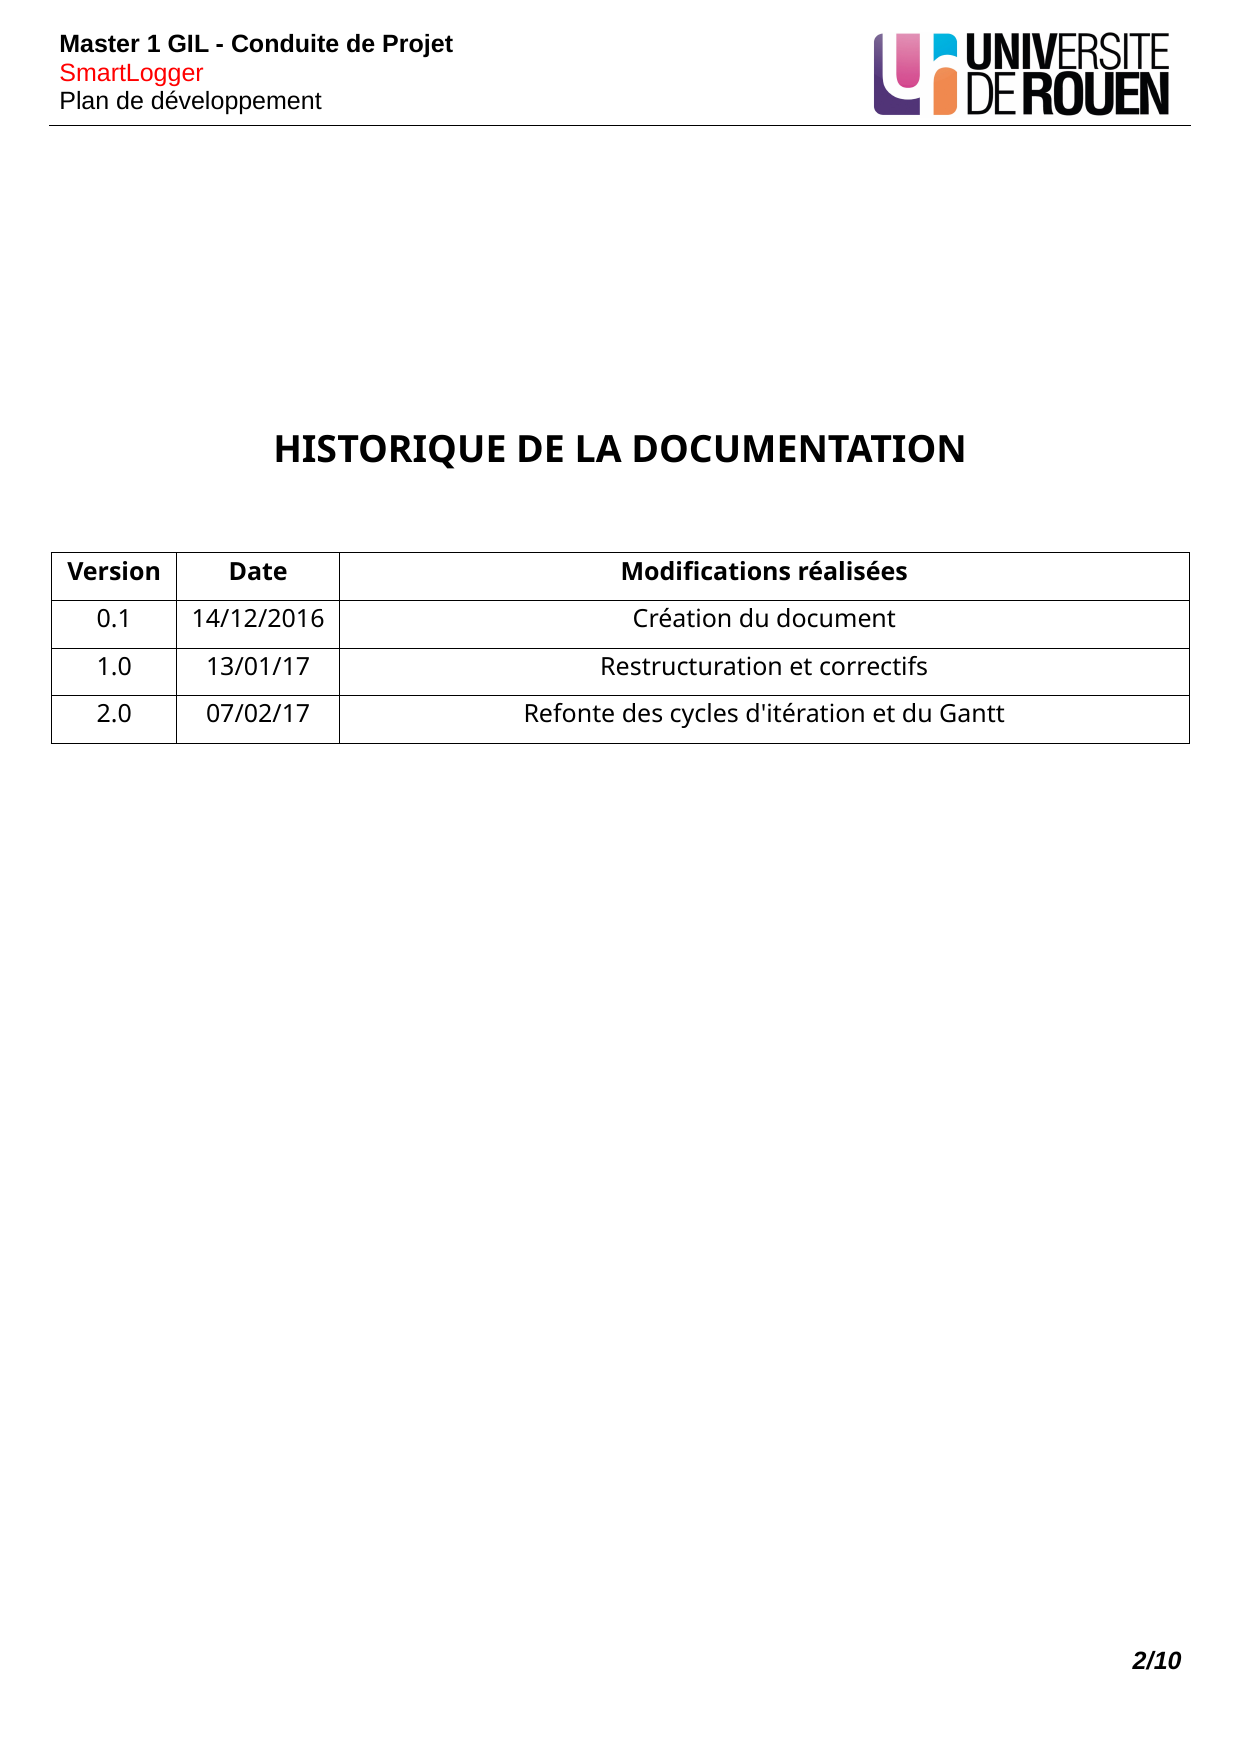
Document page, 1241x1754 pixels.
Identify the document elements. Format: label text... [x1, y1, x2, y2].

table_cell 07/02/17 [177, 696, 339, 743]
table_header Modifications réalisées [340, 553, 1189, 600]
picture [872, 32, 1170, 118]
table_cell 2.0 [52, 696, 176, 743]
table_cell Restructuration et correctifs [340, 649, 1189, 695]
table_cell Refonte des cycles d'itération et du Gantt [340, 696, 1189, 743]
table_cell 13/01/17 [177, 649, 339, 695]
table_cell 0.1 [52, 601, 176, 647]
subtitle HISTORIQUE DE LA DOCUMENTATION [59, 422, 1181, 473]
table_cell Création du document [340, 601, 1189, 647]
table_cell 14/12/2016 [177, 601, 339, 647]
table_header Version [52, 553, 176, 600]
table_header Date [177, 553, 339, 600]
table_cell 1.0 [52, 649, 176, 695]
